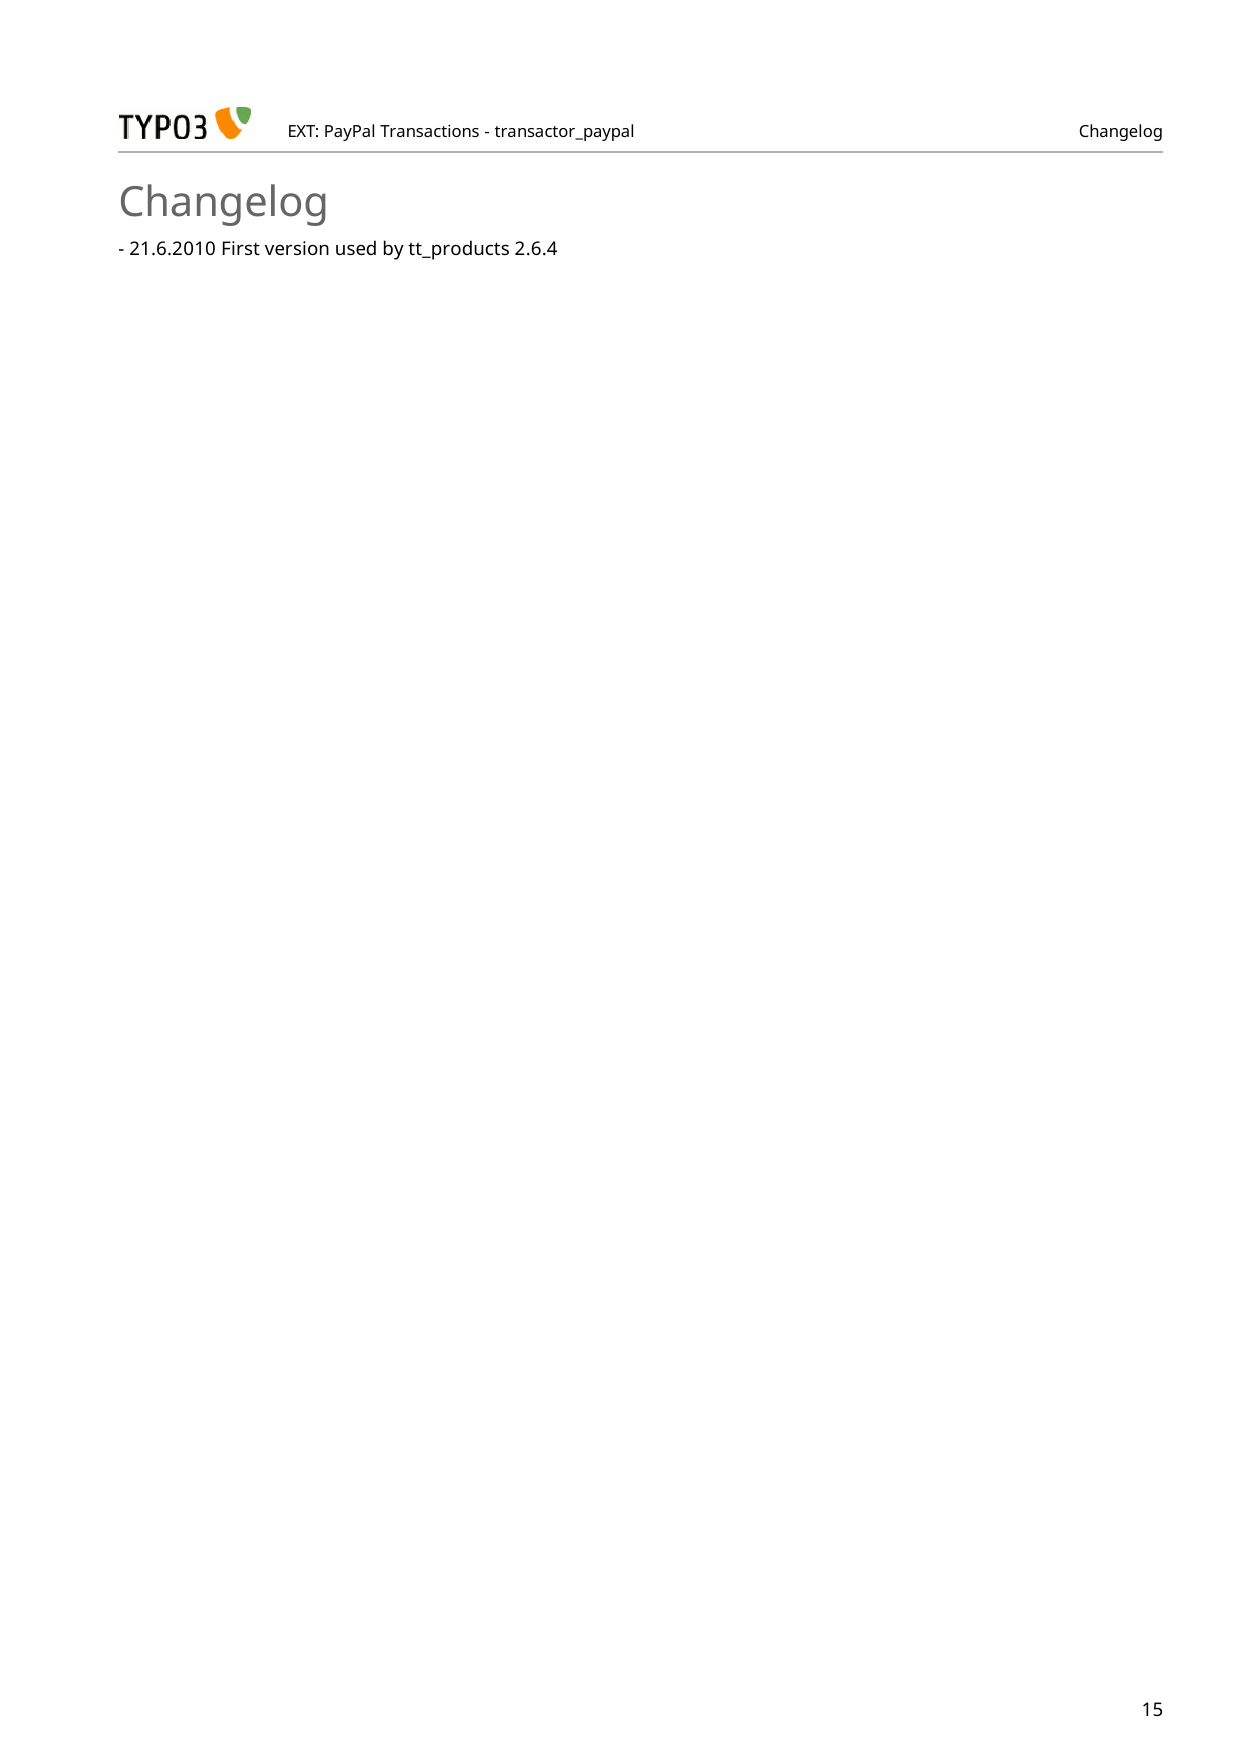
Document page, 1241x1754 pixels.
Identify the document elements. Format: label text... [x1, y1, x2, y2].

text - 21.6.2010 First version used by tt_products 2.6.4 [118, 234, 1163, 260]
subtitle Changelog [118, 172, 1163, 228]
picture [118, 106, 254, 139]
